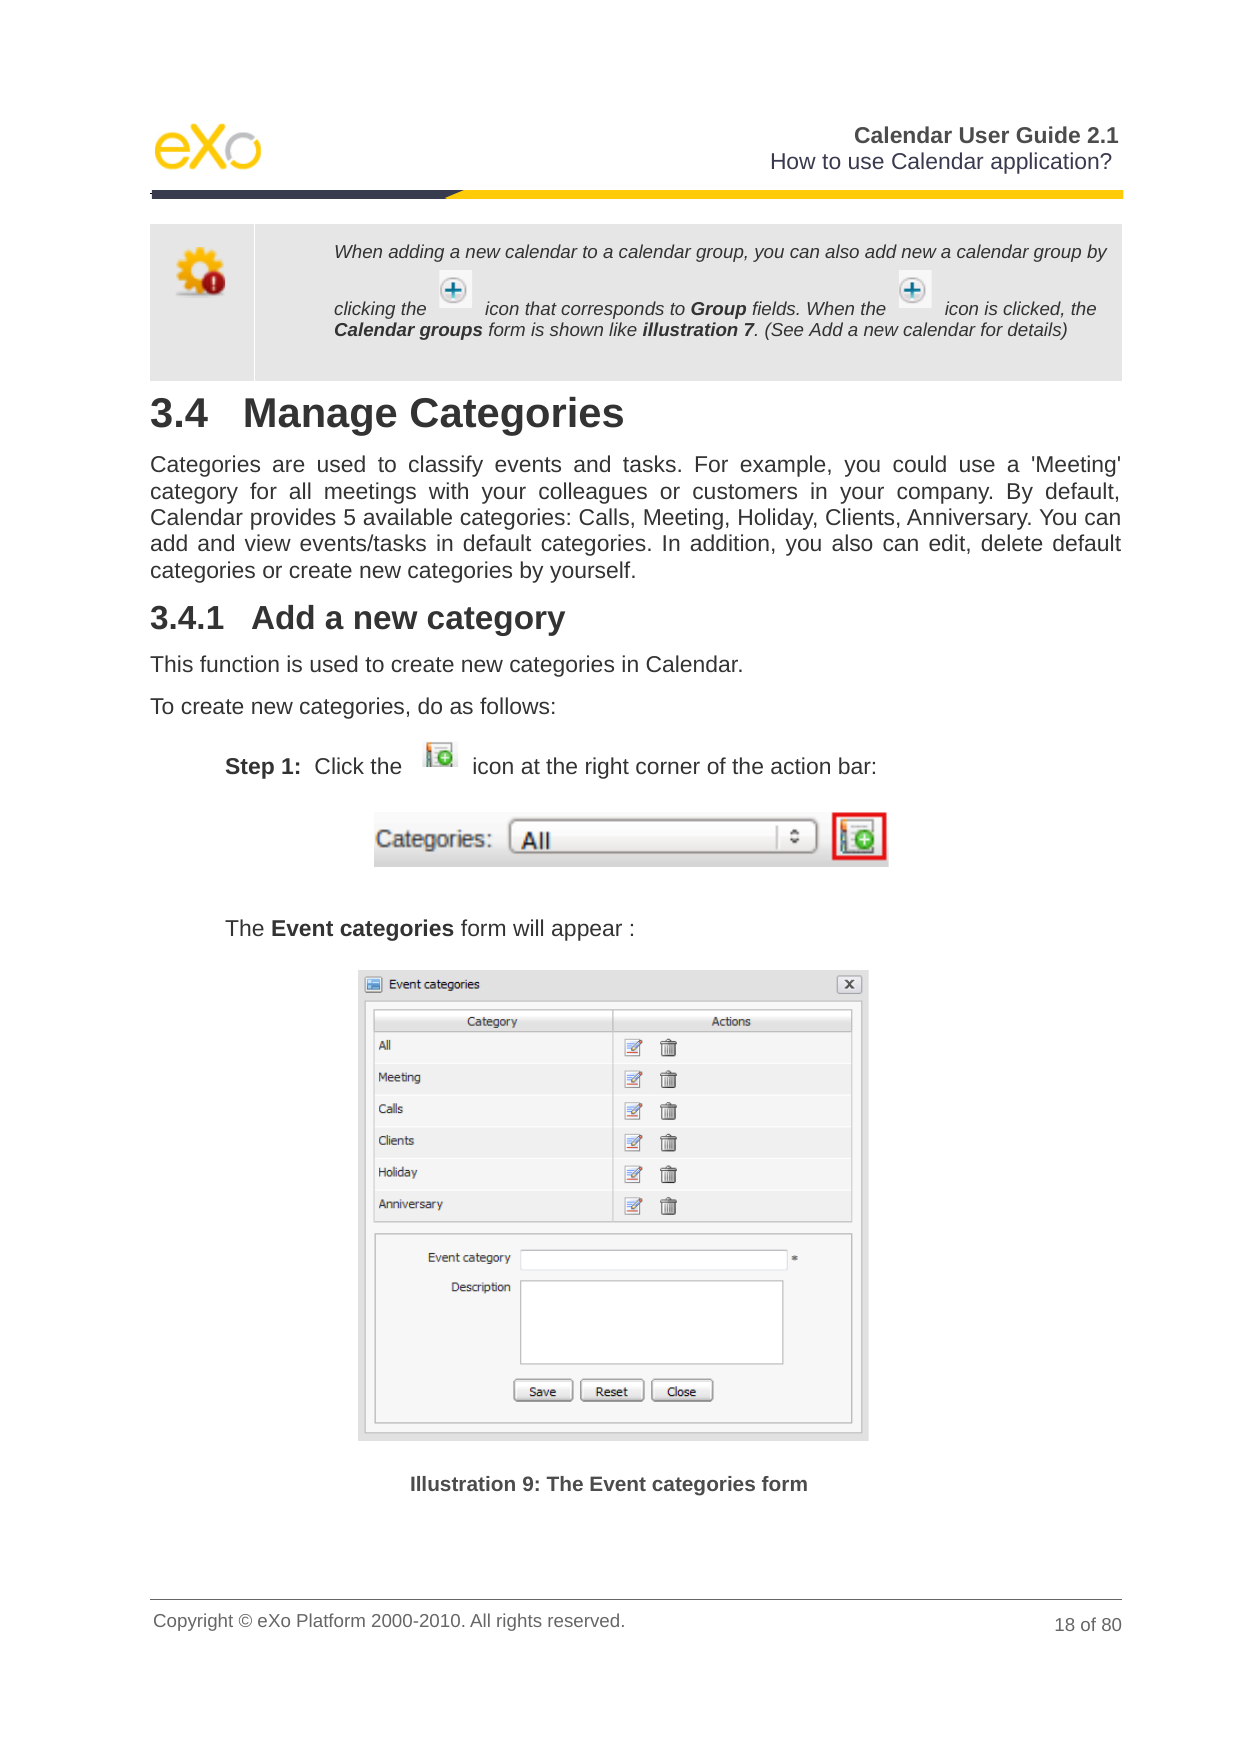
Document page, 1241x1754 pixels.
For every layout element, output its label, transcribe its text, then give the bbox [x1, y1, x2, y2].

picture [422, 741, 459, 767]
list To create new categories, do as follows: [112, 693, 1122, 719]
text This function is used to create new categories in Calendar. [150, 651, 1122, 678]
text Illustration 9: The Event categories form [336, 1027, 882, 1496]
picture [374, 812, 889, 867]
picture [175, 247, 226, 298]
table_header [150, 298, 254, 381]
table_header [150, 224, 254, 247]
text Categories are used to classify events and tasks. For example, you could use a 'Meeting' category for all meetings with your colleagues or customers in your company. By default, Calendar provides 5 available categories: Calls, Meeting, Holiday, Clients, Anniversary. You can add and view events/tasks in default categories. In addition, you also can edit, delete default categories or create new categories by yourself. [150, 451, 1122, 583]
subtitle Add a new category [150, 598, 1122, 636]
picture [155, 123, 262, 170]
picture [358, 970, 869, 1441]
list The Event categories form will appear : [187, 915, 1122, 941]
picture [439, 270, 473, 308]
picture [151, 190, 1124, 199]
table_header [226, 248, 254, 297]
list Step 1: Click the icon at the right corner of the action bar: [187, 734, 1122, 779]
subtitle Manage Categories [150, 388, 1122, 436]
table_header [150, 248, 175, 297]
table_header When adding a new calendar to a calendar group, you can also add new a calendar group by clicking the icon that corresponds to Group fields. When the icon is clicked, the Calendar groups form is shown like illustration 7. (See Add a new calendar for details) [255, 224, 1122, 381]
picture [898, 270, 932, 308]
